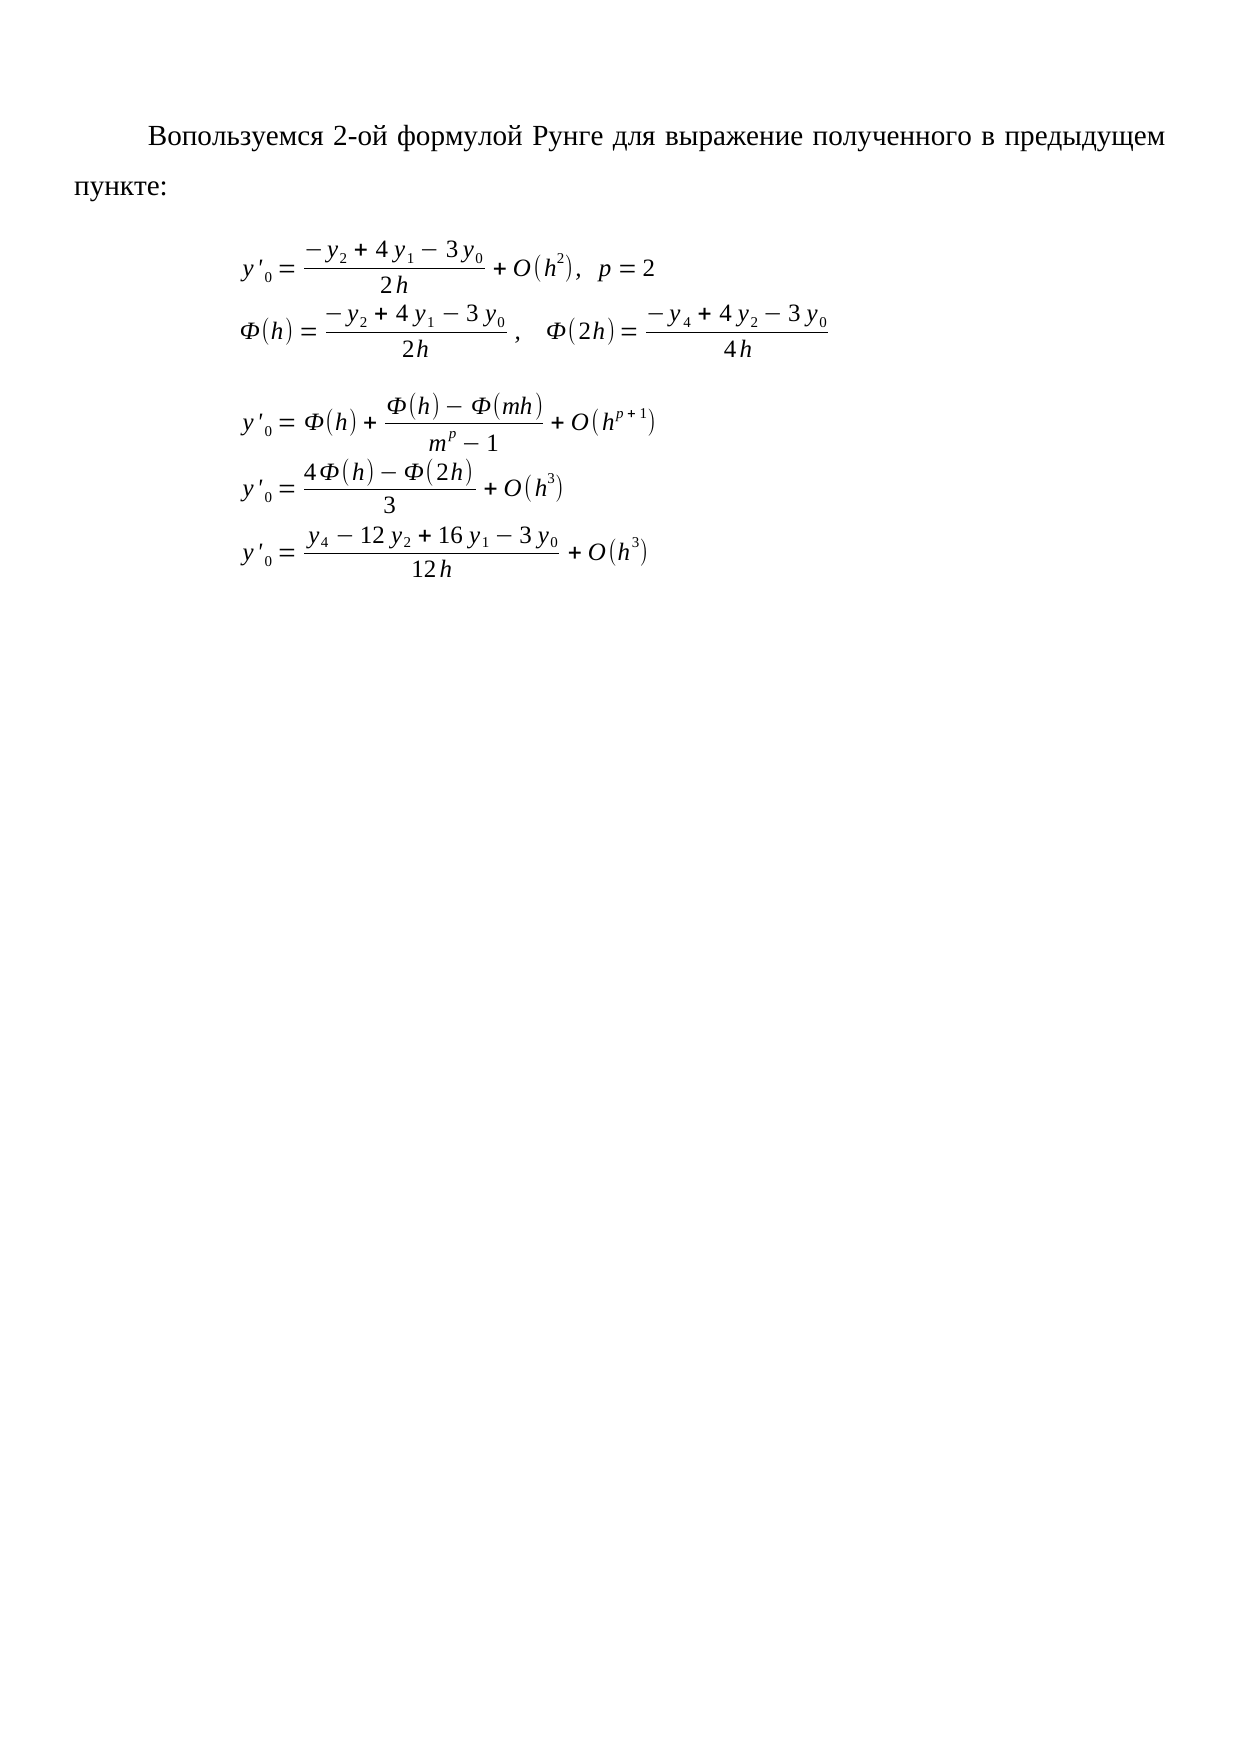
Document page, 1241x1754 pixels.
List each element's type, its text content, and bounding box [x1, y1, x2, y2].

text Вопользуемся 2-ой формулой Рунге для выражение полученного в предыдущем пункте: [74, 118, 1166, 202]
